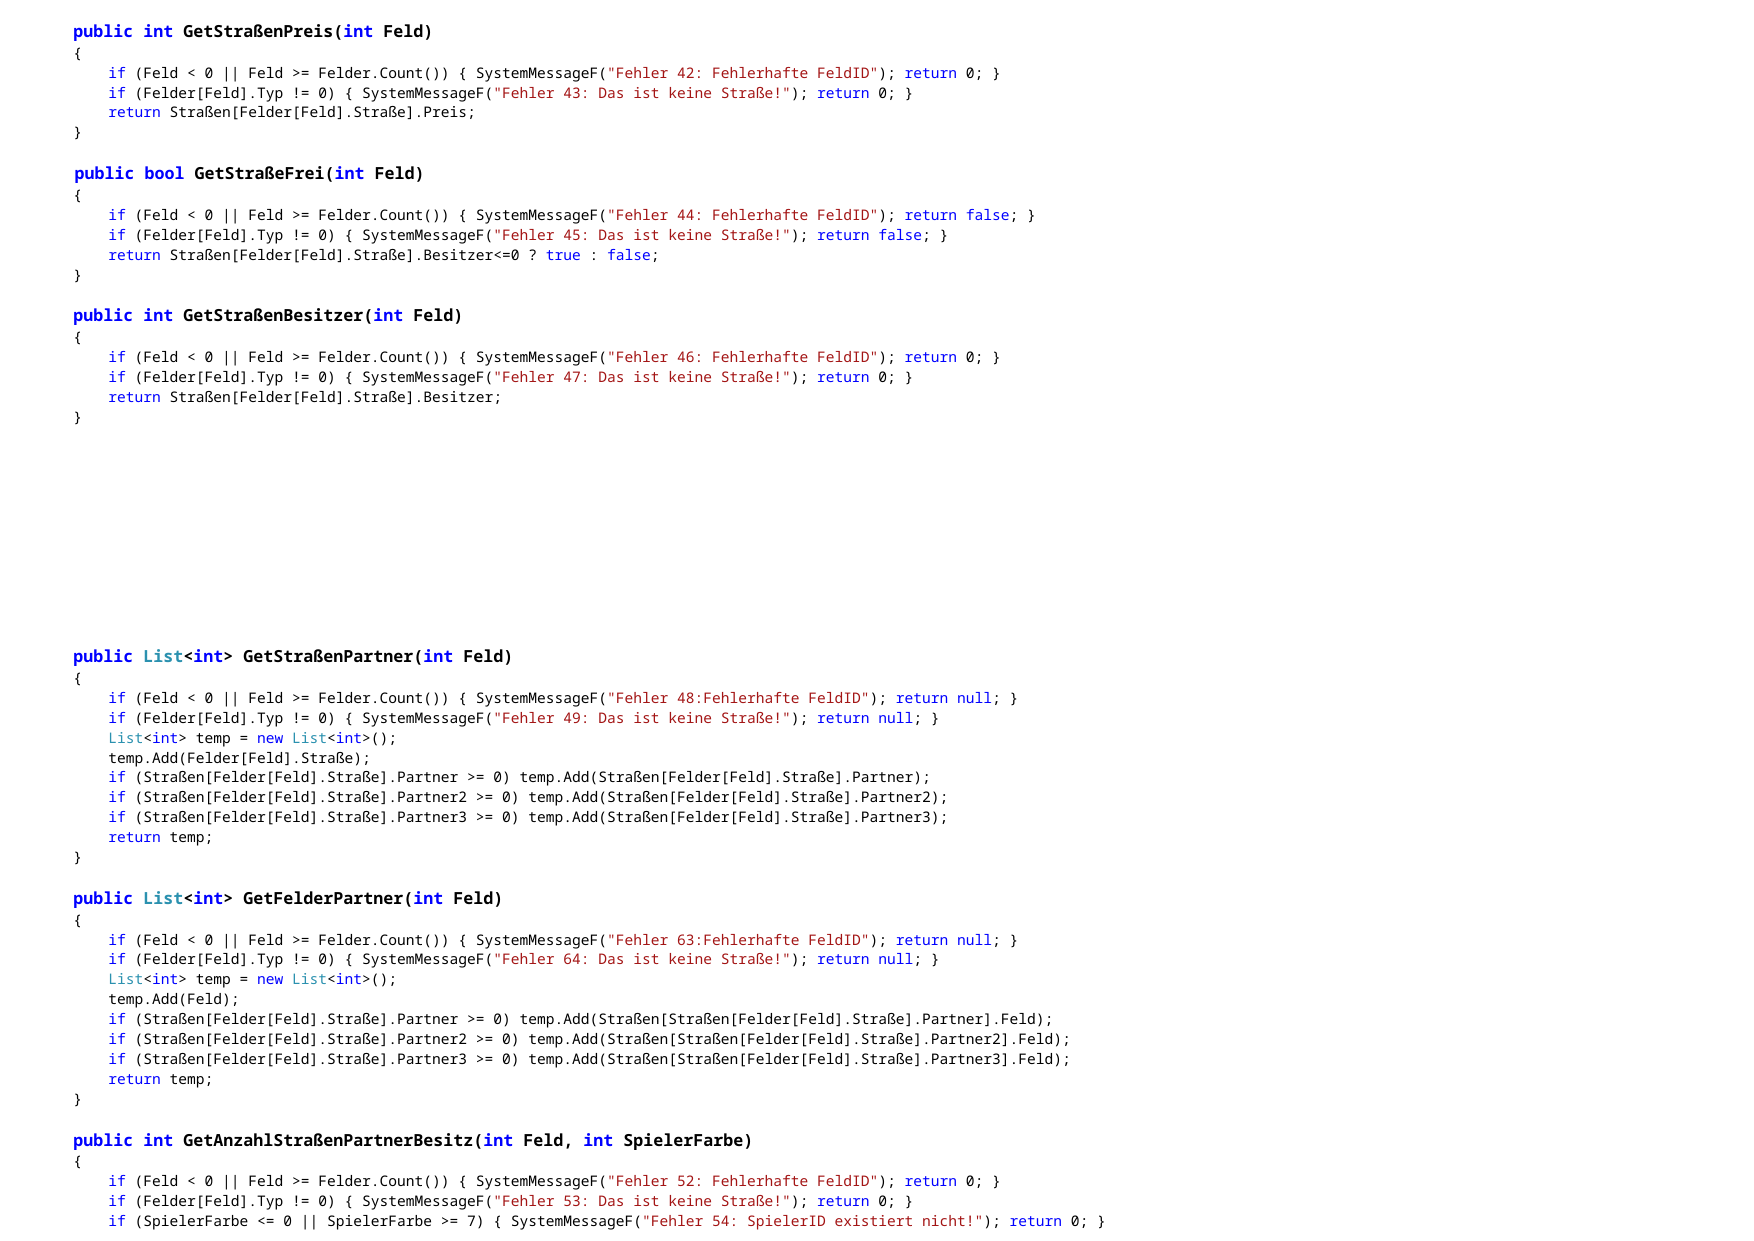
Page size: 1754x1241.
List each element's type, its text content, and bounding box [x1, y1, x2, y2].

text if (Straßen[Felder[Feld].Straße].Partner2 >= 0) temp.Add(Straßen[Felder[Feld].Straße].Partner2); [3, 787, 1751, 807]
text return Straßen[Felder[Feld].Straße].Preis; [3, 102, 1751, 122]
text if (Feld < 0 || Feld >= Felder.Count()) { SystemMessageF("Fehler 46: Fehlerhafte FeldID"); return 0; } [3, 347, 1751, 367]
text if (Felder[Feld].Typ != 0) { SystemMessageF("Fehler 45: Das ist keine Straße!"); return false; } [3, 224, 1751, 244]
text { [3, 909, 1751, 929]
text } [3, 406, 1751, 426]
text { [3, 668, 1751, 688]
text if (Felder[Feld].Typ != 0) { SystemMessageF("Fehler 47: Das ist keine Straße!"); return 0; } [3, 367, 1751, 386]
text if (Feld < 0 || Feld >= Felder.Count()) { SystemMessageF("Fehler 63:Fehlerhafte FeldID"); return null; } [3, 929, 1751, 949]
text if (Felder[Feld].Typ != 0) { SystemMessageF("Fehler 43: Das ist keine Straße!"); return 0; } [3, 82, 1751, 102]
text } [3, 264, 1751, 284]
text public List<int> GetFelderPartner(int Feld) [3, 887, 1751, 909]
text if (Feld < 0 || Feld >= Felder.Count()) { SystemMessageF("Fehler 44: Fehlerhafte FeldID"); return false; } [3, 204, 1751, 224]
text } [3, 122, 1751, 142]
text public int GetAnzahlStraßenPartnerBesitz(int Feld, int SpielerFarbe) [3, 1128, 1751, 1151]
text } [3, 1088, 1751, 1108]
text if (Straßen[Felder[Feld].Straße].Partner3 >= 0) temp.Add(Straßen[Straßen[Felder[Feld].Straße].Partner3].Feld); [3, 1049, 1751, 1068]
text temp.Add(Feld); [3, 989, 1751, 1009]
text if (Straßen[Felder[Feld].Straße].Partner2 >= 0) temp.Add(Straßen[Straßen[Felder[Feld].Straße].Partner2].Feld); [3, 1029, 1751, 1049]
text return temp; [3, 1068, 1751, 1088]
text if (Straßen[Felder[Feld].Straße].Partner >= 0) temp.Add(Straßen[Felder[Feld].Straße].Partner); [3, 767, 1751, 787]
text if (SpielerFarbe <= 0 || SpielerFarbe >= 7) { SystemMessageF("Fehler 54: SpielerID existiert nicht!"); return 0; } [3, 1211, 1751, 1231]
text return Straßen[Felder[Feld].Straße].Besitzer; [3, 386, 1751, 406]
text if (Straßen[Felder[Feld].Straße].Partner3 >= 0) temp.Add(Straßen[Felder[Feld].Straße].Partner3); [3, 807, 1751, 827]
text List<int> temp = new List<int>(); [3, 727, 1751, 747]
text temp.Add(Felder[Feld].Straße); [3, 747, 1751, 767]
text if (Felder[Feld].Typ != 0) { SystemMessageF("Fehler 53: Das ist keine Straße!"); return 0; } [3, 1191, 1751, 1211]
text public List<int> GetStraßenPartner(int Feld) [3, 645, 1751, 668]
text { [3, 327, 1751, 347]
text if (Felder[Feld].Typ != 0) { SystemMessageF("Fehler 49: Das ist keine Straße!"); return null; } [3, 708, 1751, 727]
text if (Feld < 0 || Feld >= Felder.Count()) { SystemMessageF("Fehler 42: Fehlerhafte FeldID"); return 0; } [3, 62, 1751, 82]
text if (Felder[Feld].Typ != 0) { SystemMessageF("Fehler 64: Das ist keine Straße!"); return null; } [3, 949, 1751, 969]
text { [3, 43, 1751, 62]
text { [3, 185, 1751, 204]
text return Straßen[Felder[Feld].Straße].Besitzer<=0 ? true : false; [3, 244, 1751, 264]
text public bool GetStraßeFrei(int Feld) [3, 162, 1751, 185]
text List<int> temp = new List<int>(); [3, 969, 1751, 989]
text return temp; [3, 827, 1751, 847]
text { [3, 1151, 1751, 1171]
text } [3, 847, 1751, 867]
text public int GetStraßenPreis(int Feld) [3, 20, 1751, 43]
text if (Feld < 0 || Feld >= Felder.Count()) { SystemMessageF("Fehler 48:Fehlerhafte FeldID"); return null; } [3, 688, 1751, 708]
text public int GetStraßenBesitzer(int Feld) [3, 304, 1751, 327]
text if (Feld < 0 || Feld >= Felder.Count()) { SystemMessageF("Fehler 52: Fehlerhafte FeldID"); return 0; } [3, 1171, 1751, 1191]
text if (Straßen[Felder[Feld].Straße].Partner >= 0) temp.Add(Straßen[Straßen[Felder[Feld].Straße].Partner].Feld); [3, 1009, 1751, 1029]
